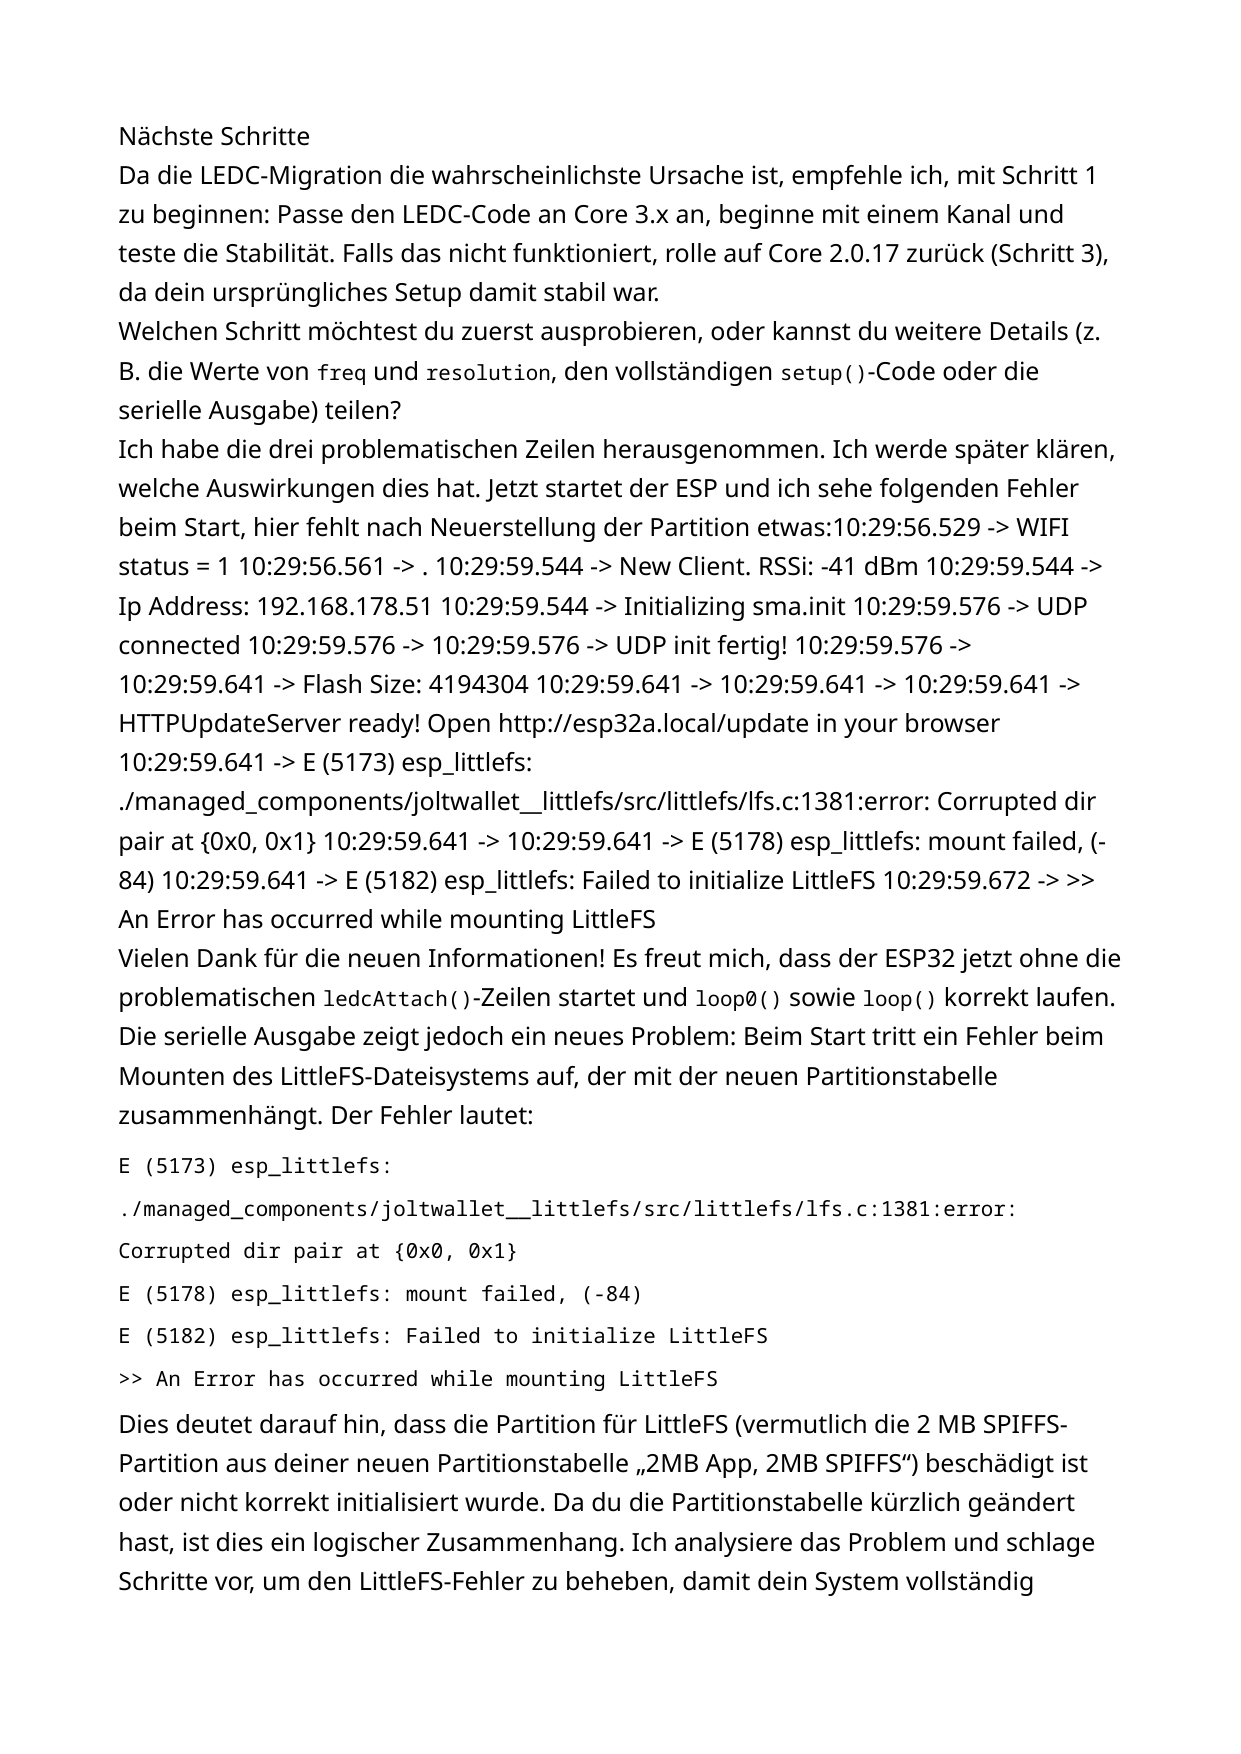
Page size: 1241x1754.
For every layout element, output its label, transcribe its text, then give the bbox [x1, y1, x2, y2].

text Dies deutet darauf hin, dass die Partition für LittleFS (vermutlich die 2 MB SPIFFS-Partition aus deiner neuen Partitionstabelle „2MB App, 2MB SPIFFS“) beschädigt ist oder nicht korrekt initialisiert wurde. Da du die Partitionstabelle kürzlich geändert hast, ist dies ein logischer Zusammenhang. Ich analysiere das Problem und schlage Schritte vor, um den LittleFS-Fehler zu beheben, damit dein System vollständig [118, 1407, 1122, 1597]
text E (5178) esp_littlefs: mount failed, (-84) [118, 1279, 1122, 1307]
text Nächste Schritte [118, 118, 1122, 152]
text E (5173) esp_littlefs: ./managed_components/joltwallet__littlefs/src/littlefs/lfs.c:1381:error: Corrupted dir pair at {0x0, 0x1} [118, 1151, 1122, 1265]
text Da die LEDC-Migration die wahrscheinlichste Ursache ist, empfehle ich, mit Schritt 1 zu beginnen: Passe den LEDC-Code an Core 3.x an, beginne mit einem Kanal und teste die Stabilität. Falls das nicht funktioniert, rolle auf Core 2.0.17 zurück (Schritt 3), da dein ursprüngliches Setup damit stabil war. [118, 157, 1122, 309]
text E (5182) esp_littlefs: Failed to initialize LittleFS [118, 1321, 1122, 1350]
text Ich habe die drei problematischen Zeilen herausgenommen. Ich werde später klären, welche Auswirkungen dies hat. Jetzt startet der ESP und ich sehe folgenden Fehler beim Start, hier fehlt nach Neuerstellung der Partition etwas:10:29:56.529 -> WIFI status = 1 10:29:56.561 -> . 10:29:59.544 -> New Client. RSSi: -41 dBm 10:29:59.544 -> Ip Address: 192.168.178.51 10:29:59.544 -> Initializing sma.init 10:29:59.576 -> UDP connected 10:29:59.576 -> 10:29:59.576 -> UDP init fertig! 10:29:59.576 -> 10:29:59.641 -> Flash Size: 4194304 10:29:59.641 -> 10:29:59.641 -> 10:29:59.641 -> HTTPUpdateServer ready! Open http://esp32a.local/update in your browser 10:29:59.641 -> E (5173) esp_littlefs: ./managed_components/joltwallet__littlefs/src/littlefs/lfs.c:1381:error: Corrupted dir pair at {0x0, 0x1} 10:29:59.641 -> 10:29:59.641 -> E (5178) esp_littlefs: mount failed, (-84) 10:29:59.641 -> E (5182) esp_littlefs: Failed to initialize LittleFS 10:29:59.672 -> >> An Error has occurred while mounting LittleFS [118, 431, 1122, 936]
text >> An Error has occurred while mounting LittleFS [118, 1364, 1122, 1392]
text Welchen Schritt möchtest du zuerst ausprobieren, oder kannst du weitere Details (z. B. die Werte von freq und resolution, den vollständigen setup()-Code oder die serielle Ausgabe) teilen? [118, 314, 1122, 426]
text Vielen Dank für die neuen Informationen! Es freut mich, dass der ESP32 jetzt ohne die problematischen ledcAttach()-Zeilen startet und loop0() sowie loop() korrekt laufen. Die serielle Ausgabe zeigt jedoch ein neues Problem: Beim Start tritt ein Fehler beim Mounten des LittleFS-Dateisystems auf, der mit der neuen Partitionstabelle zusammenhängt. Der Fehler lautet: [118, 941, 1122, 1131]
